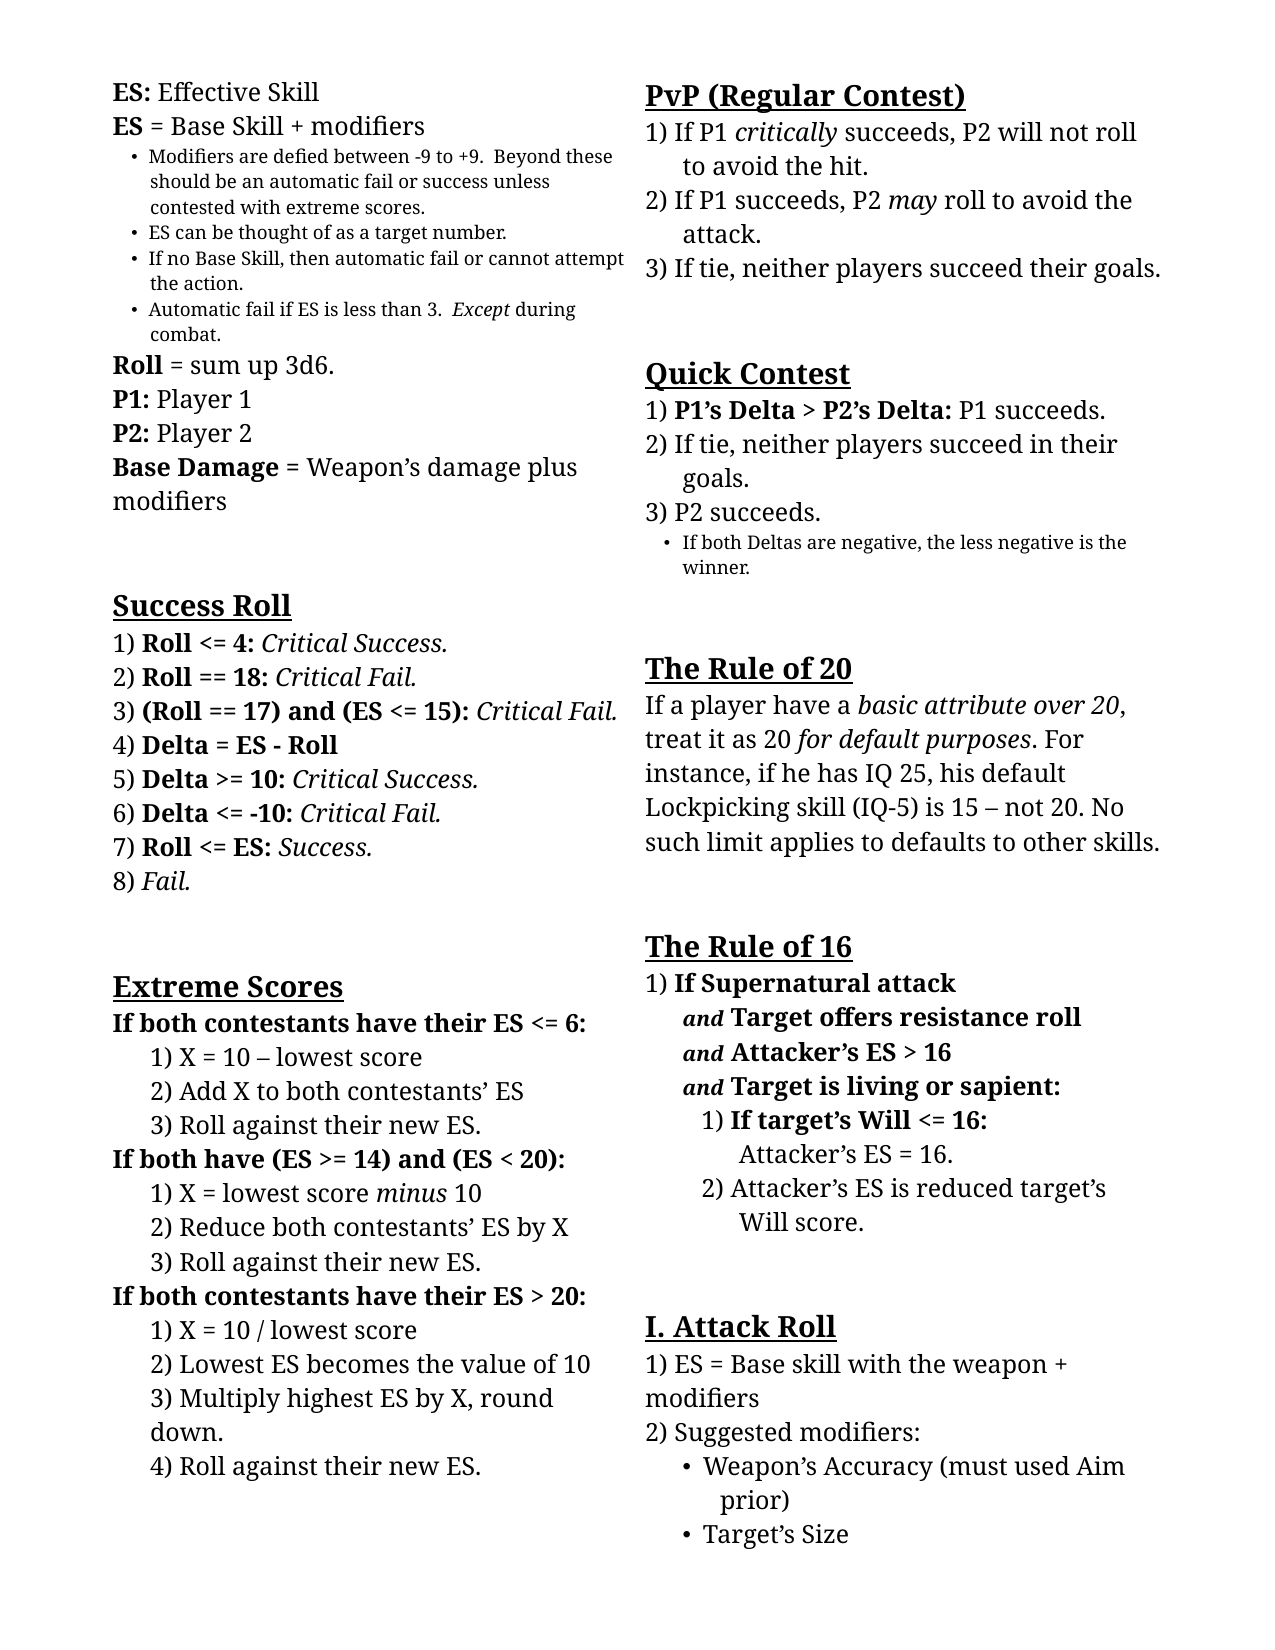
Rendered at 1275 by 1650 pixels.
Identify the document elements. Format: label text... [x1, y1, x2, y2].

text 2) If tie, neither players succeed in their goals. [645, 427, 1162, 495]
text 2) Attacker’s ES is reduced target’s Will score. [701, 1170, 1162, 1238]
text 3) (Roll == 17) and (ES <= 15): Critical Fail. [112, 693, 630, 728]
text 3) If tie, neither players succeed their goals. [645, 251, 1162, 285]
text 6) Delta <= -10: Critical Fail. [112, 796, 630, 830]
text If both have (ES >= 14) and (ES < 20): [112, 1142, 630, 1176]
text Attacker’s ES = 16. [701, 1136, 1162, 1170]
text Success Roll [112, 586, 630, 625]
text Roll = sum up 3d6. [112, 347, 630, 381]
text 2) If P1 succeeds, P2 may roll to avoid the attack. [645, 183, 1162, 251]
text I. Attack Roll [645, 1307, 1162, 1346]
text 1) X = lowest score minus 10 [150, 1176, 630, 1210]
text 4) Roll against their new ES. [150, 1448, 630, 1483]
text ES: Effective Skill [112, 75, 630, 109]
text 3) P2 succeeds. [645, 495, 1162, 529]
text P2: Player 2 [112, 415, 630, 449]
text 1) X = 10 / lowest score [150, 1312, 630, 1346]
text P1: Player 1 [112, 381, 630, 415]
text and Attacker’s ES > 16 [682, 1034, 1162, 1068]
text 2) Roll == 18: Critical Fail. [112, 659, 630, 693]
list If no Base Skill, then automatic fail or cannot attempt the action. [131, 245, 630, 296]
text 2) Suggested modifiers: [645, 1414, 1162, 1448]
text 3) Multiply highest ES by X, round down. [150, 1380, 630, 1448]
text ES = Base Skill + modifiers [112, 109, 630, 143]
list Modifiers are defied between -9 to +9. Beyond these should be an automatic fail or success unless contested with extreme scores. [131, 143, 630, 220]
text 1) X = 10 – lowest score [150, 1040, 630, 1074]
text 7) Roll <= ES: Success. [112, 830, 630, 864]
text 5) Delta >= 10: Critical Success. [112, 762, 630, 796]
list Target’s Size [682, 1517, 1162, 1551]
text The Rule of 16 [645, 926, 1162, 966]
text 2) Reduce both contestants’ ES by X [150, 1210, 630, 1244]
text 8) Fail. [112, 864, 630, 898]
text 3) Roll against their new ES. [150, 1108, 630, 1142]
text Base Damage = Weapon’s damage plus modifiers [112, 449, 630, 518]
text 1) P1’s Delta > P2’s Delta: P1 succeeds. [645, 393, 1162, 427]
text 1) If target’s Will <= 16: [701, 1102, 1162, 1136]
text Quick Contest [645, 353, 1162, 393]
list Weapon’s Accuracy (must used Aim prior) [682, 1448, 1162, 1517]
text 1) Roll <= 4: Critical Success. [112, 625, 630, 659]
text Extreme Scores [112, 966, 630, 1006]
text 1) ES = Base skill with the weapon + modifiers [645, 1346, 1162, 1414]
text 3) Roll against their new ES. [150, 1244, 630, 1278]
list Automatic fail if ES is less than 3. Except during combat. [131, 296, 630, 347]
list If both Deltas are negative, the less negative is the winner. [664, 529, 1162, 580]
text 2) Add X to both contestants’ ES [150, 1074, 630, 1108]
text PvP (Regular Contest) [645, 75, 1162, 115]
text 2) Lowest ES becomes the value of 10 [150, 1346, 630, 1380]
text 4) Delta = ES - Roll [112, 728, 630, 762]
text and Target is living or sapient: [682, 1068, 1162, 1102]
list ES can be thought of as a target number. [131, 220, 630, 245]
text 1) If Supernatural attack [645, 966, 1162, 1000]
text The Rule of 20 [645, 648, 1162, 688]
text If both contestants have their ES <= 6: [112, 1006, 630, 1040]
text If both contestants have their ES > 20: [112, 1278, 630, 1312]
text If a player have a basic attribute over 20, treat it as 20 for default purposes. For instance, if he has IQ 25, his default Lockpicking skill (IQ-5) is 15 – not 20. No such limit applies to defaults to other skills. [645, 688, 1162, 858]
text and Target offers resistance roll [682, 1000, 1162, 1034]
text 1) If P1 critically succeeds, P2 will not roll to avoid the hit. [645, 115, 1162, 183]
